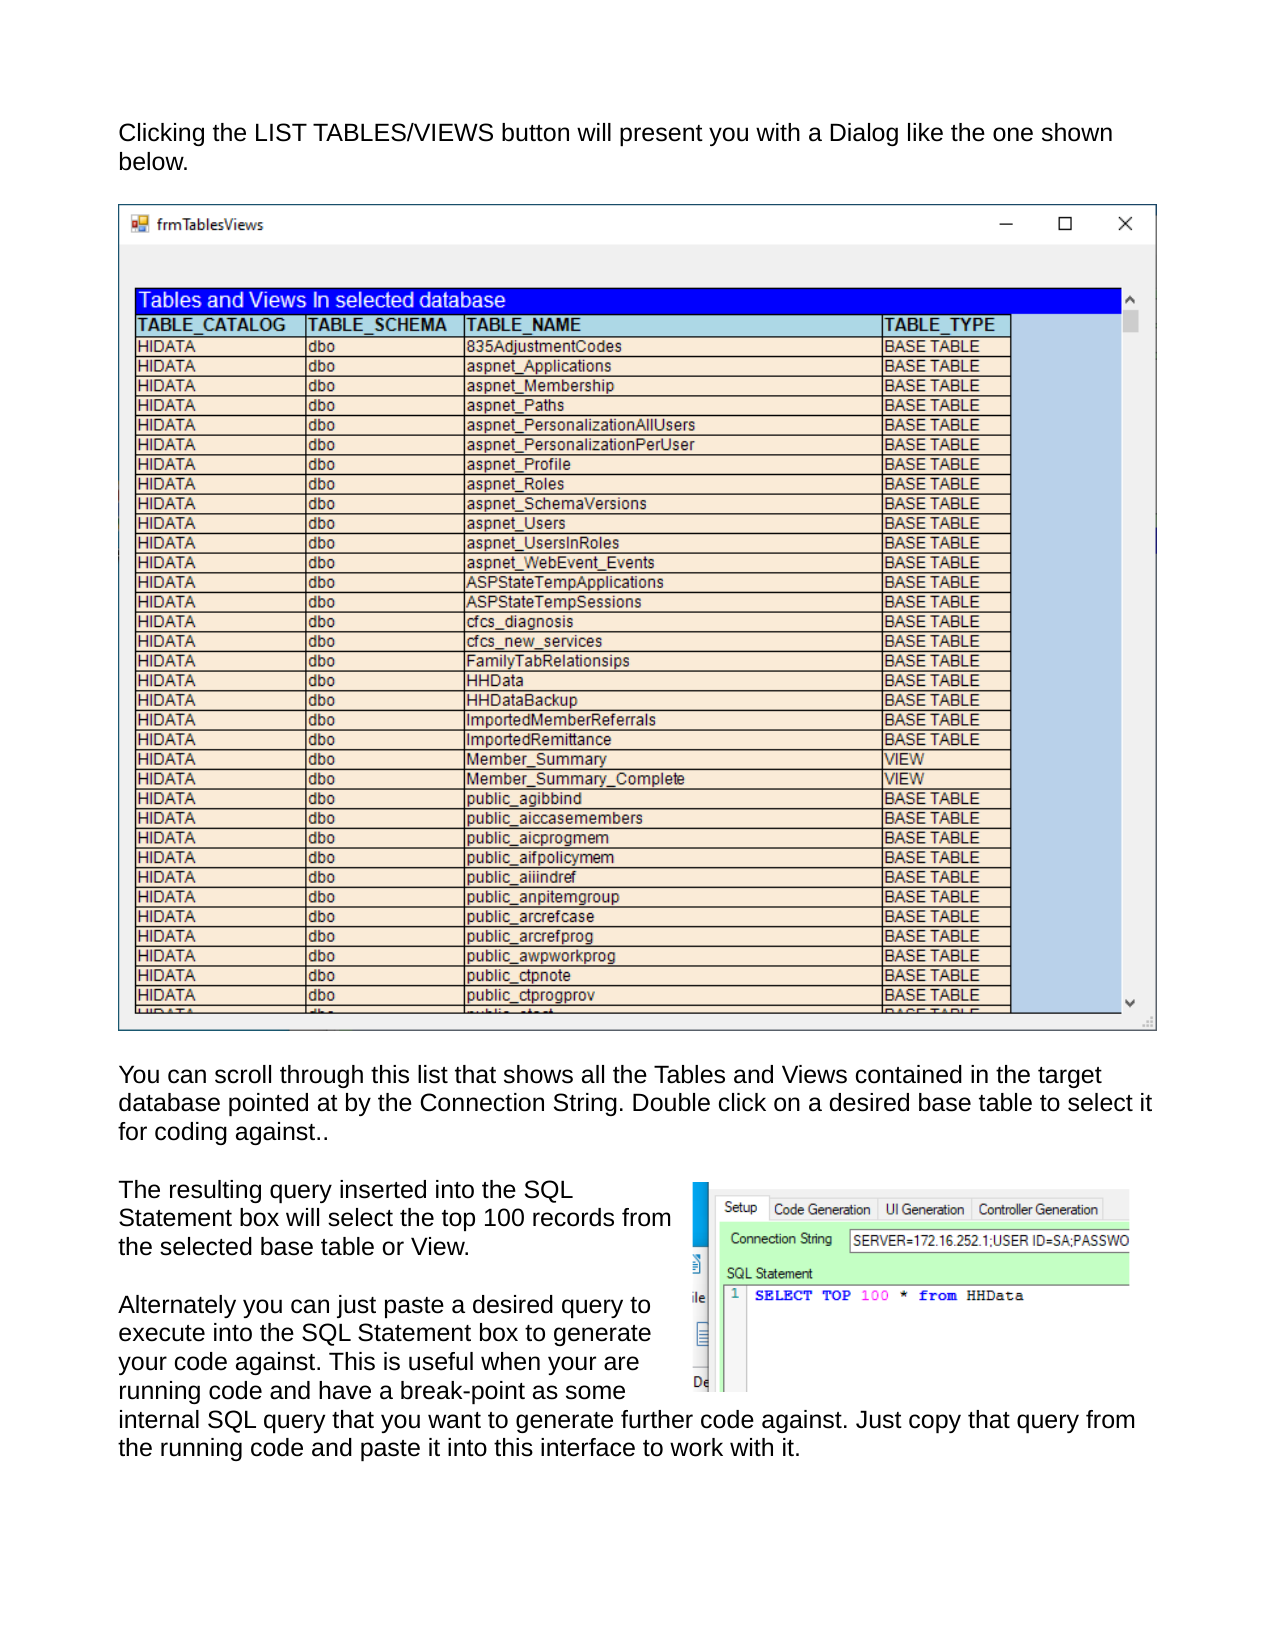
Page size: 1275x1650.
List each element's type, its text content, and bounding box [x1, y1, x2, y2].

text Alternately you can just paste a desired query to execute into the SQL Statement box to generate your code against. This is useful when your are running code and have a break-point as some internal SQL query that you want to generate further code against. Just copy that query from the running code and paste it into this interface to work with it. [118, 1289, 1157, 1462]
text You can scroll through this list that shows all the Tables and Views contained in the target database pointed at by the Connection String. Double click on a desired base table to select it for coding against.. [118, 1059, 1157, 1146]
text Clicking the LIST TABLES/VIEWS button will present you with a Dialog like the one shown below. [118, 118, 1157, 176]
text The resulting query inserted into the SQL Statement box will select the top 100 records from the selected base table or View. [118, 1174, 1157, 1261]
